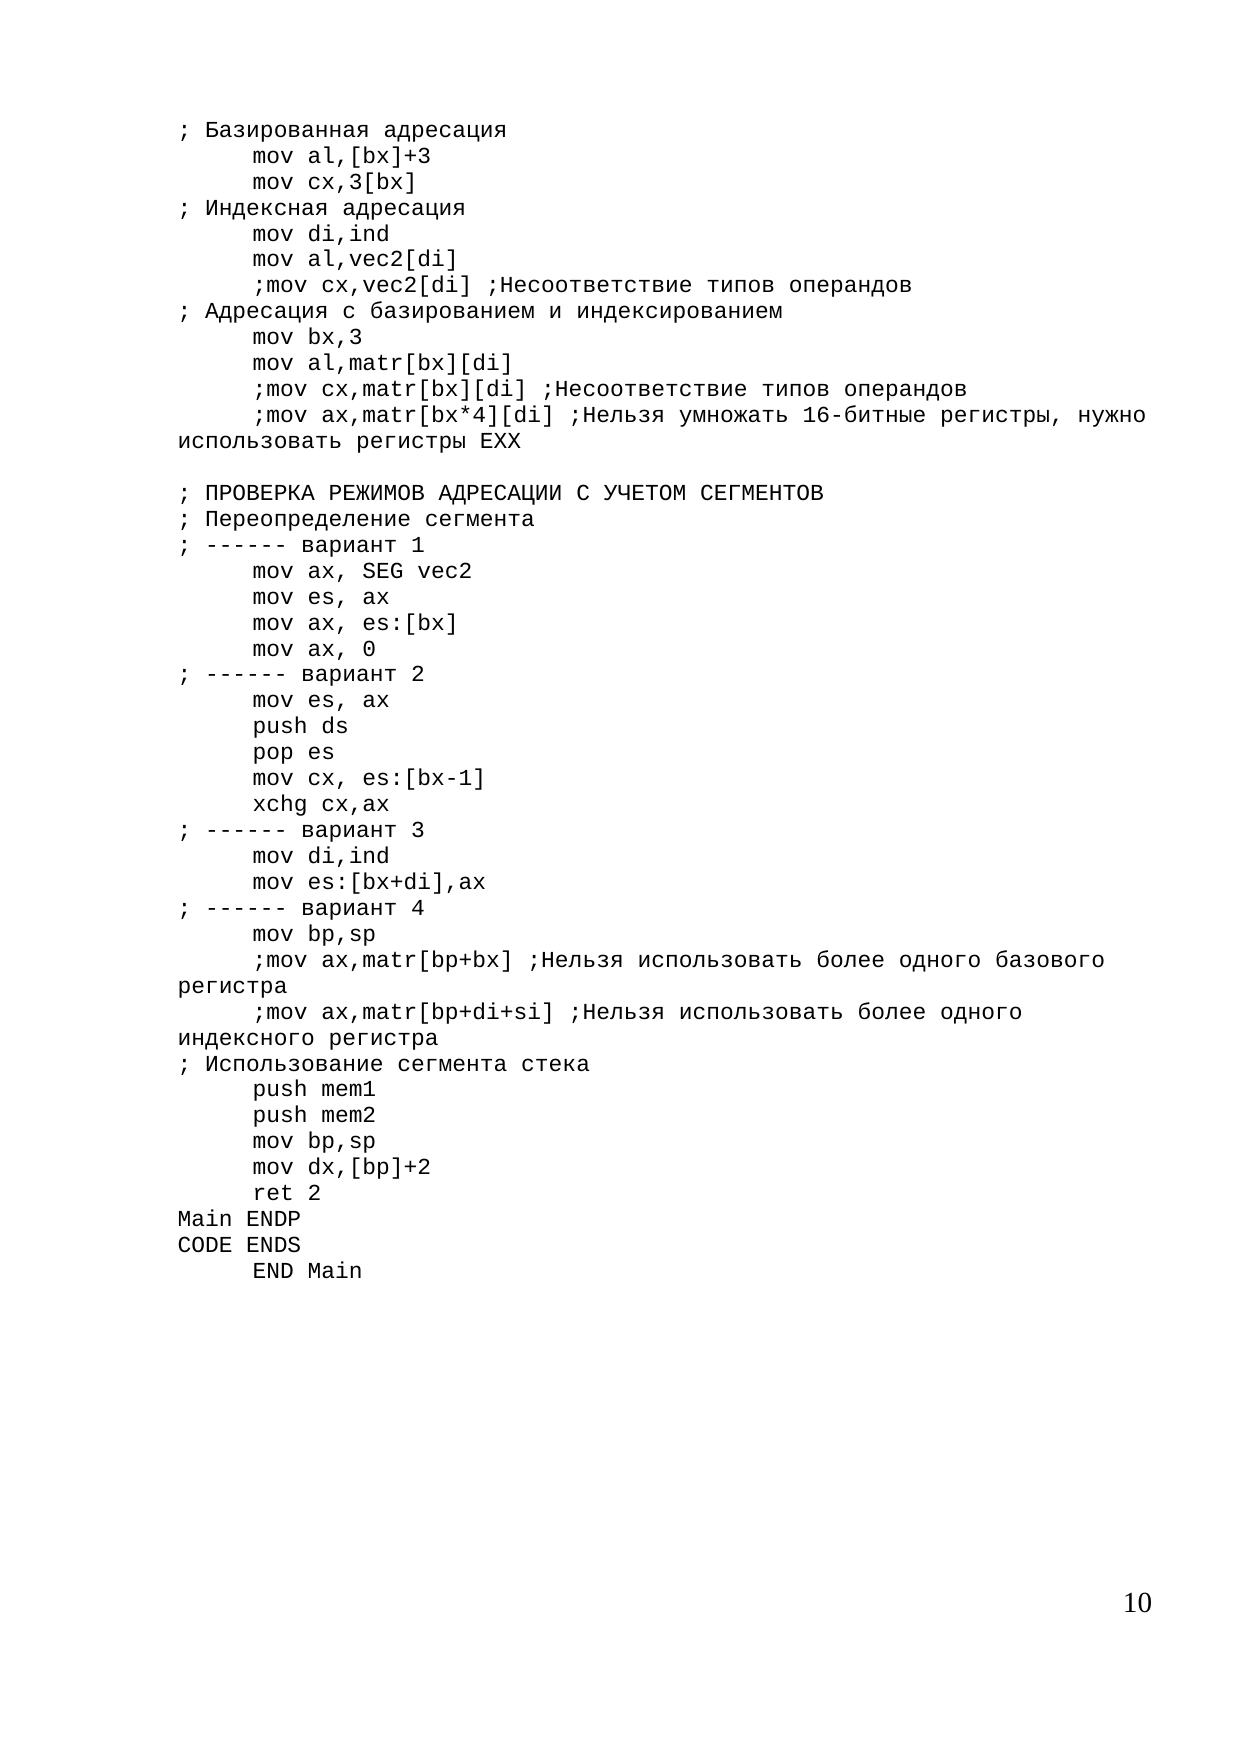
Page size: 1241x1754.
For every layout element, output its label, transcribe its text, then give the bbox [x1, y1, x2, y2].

text ; Базированная адресация mov al,[bx]+3 mov cx,3[bx] ; Индексная адресация mov di,ind mov al,vec2[di] ;mov cx,vec2[di] ;Несоответствие типов операндов ; Адресация с базированием и индексированием mov bx,3 mov al,matr[bx][di] ;mov cx,matr[bx][di] ;Несоответствие типов операндов ;mov ax,matr[bx*4][di] ;Нельзя умножать 16-битные регистры, нужно использовать регистры EXX ; ПРОВЕРКА РЕЖИМОВ АДРЕСАЦИИ С УЧЕТОМ СЕГМЕНТОВ ; Переопределение сегмента ; ------ вариант 1 mov ax, SEG vec2 mov es, ax mov ax, es:[bx] mov ax, 0 ; ------ вариант 2 mov es, ax push ds pop es mov cx, es:[bx-1] xchg cx,ax ; ------ вариант 3 mov di,ind mov es:[bx+di],ax ; ------ вариант 4 mov bp,sp ;mov ax,matr[bp+bx] ;Нельзя использовать более одного базового регистра ;mov ax,matr[bp+di+si] ;Нельзя использовать более одного индексного регистра ; Использование сегмента стека push mem1 push mem2 mov bp,sp mov dx,[bp]+2 ret 2 Main ENDP CODE ENDS END Main [177, 118, 1152, 1311]
